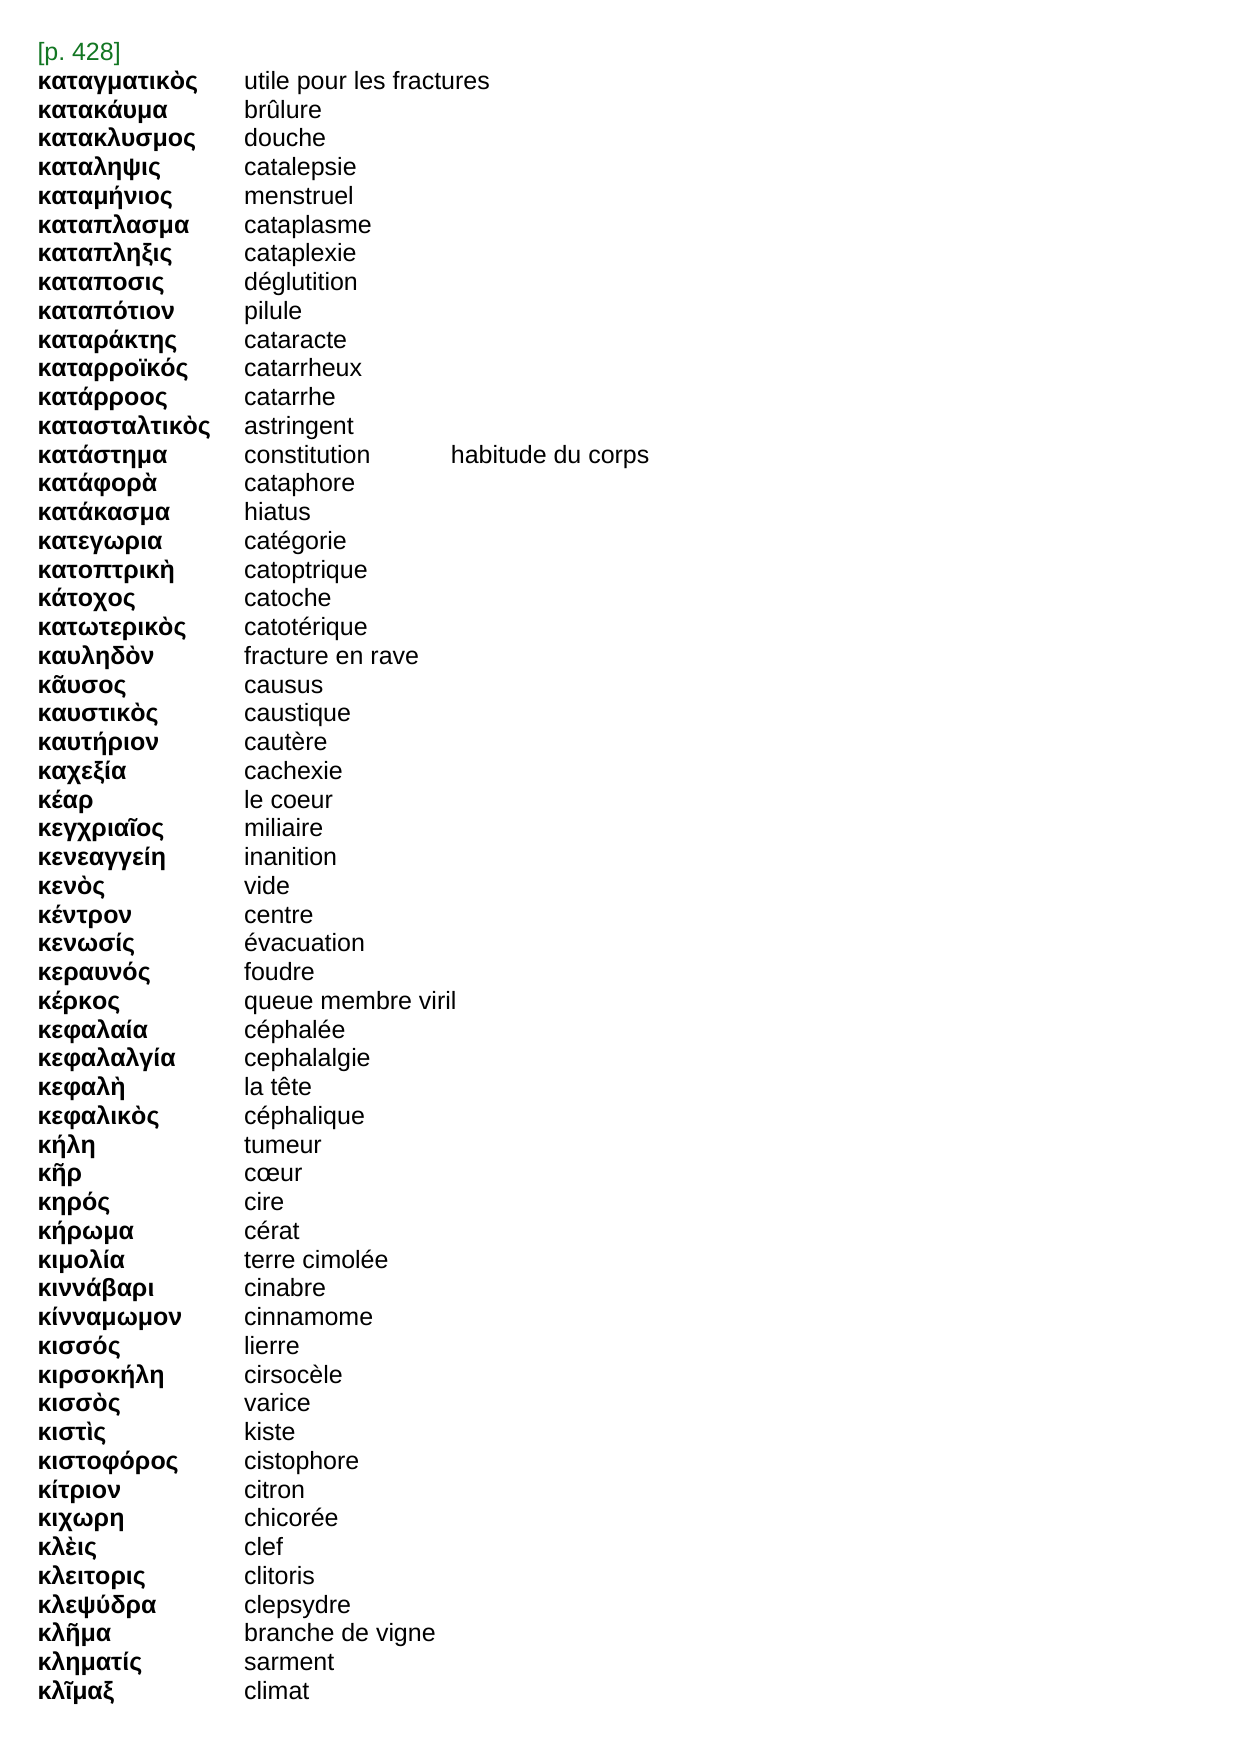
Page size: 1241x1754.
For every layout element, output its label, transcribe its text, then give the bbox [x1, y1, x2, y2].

text καταράκτης cataracte [37, 325, 1203, 353]
text κεφαλὴ la tête [37, 1072, 1203, 1101]
text καυληδὸν fracture en rave [37, 641, 1203, 670]
text κενωσίς évacuation [37, 928, 1203, 957]
text κεφαλαλγία cephalalgie [37, 1043, 1203, 1072]
text κενὸς vide [37, 871, 1203, 900]
text κατωτερικὸς catotérique [37, 612, 1203, 641]
text καταπότιον pilule [37, 296, 1203, 325]
text κεραυνός foudre [37, 957, 1203, 986]
text καταποσις déglutition [37, 267, 1203, 296]
text κατάφορὰ cataphore [37, 468, 1203, 497]
text καχεξία cachexie [37, 756, 1203, 785]
text κιρσοκήλη cirsocèle [37, 1360, 1203, 1388]
text κῆρ cœur [37, 1158, 1203, 1187]
text κλὲις clef [37, 1532, 1203, 1561]
text κατοπτρικὴ catoptrique [37, 555, 1203, 583]
text κιμολία terre cimolée [37, 1245, 1203, 1273]
text καταμήνιος menstruel [37, 181, 1203, 210]
text [p. 428] [37, 37, 1203, 66]
text κισσός lierre [37, 1331, 1203, 1360]
text καταγματικὸς utile pour les fractures [37, 66, 1203, 95]
text καυτήριον cautère [37, 727, 1203, 756]
text κεφαλικὸς céphalique [37, 1101, 1203, 1130]
text καταπληξις cataplexie [37, 238, 1203, 267]
text κίτριον citron [37, 1475, 1203, 1503]
text κᾶυσος causus [37, 670, 1203, 698]
text κατακάυμα brûlure [37, 95, 1203, 123]
text καταρροϊκός catarrheux [37, 353, 1203, 382]
text κληματίς sarment [37, 1647, 1203, 1676]
text καταληψις catalepsie [37, 152, 1203, 181]
text κιστὶς kiste [37, 1417, 1203, 1446]
text κάτοχος catoche [37, 583, 1203, 612]
text κατακλυσμος douche [37, 123, 1203, 152]
text κέντρον centre [37, 900, 1203, 928]
text κέαρ le coeur [37, 785, 1203, 813]
text κήλη tumeur [37, 1130, 1203, 1158]
text κατεγωρια catégorie [37, 526, 1203, 555]
text κισσὸς varice [37, 1388, 1203, 1417]
text κέρκος queue membre viril [37, 986, 1203, 1015]
text κήρωμα cérat [37, 1216, 1203, 1245]
text κλειτορις clitoris [37, 1561, 1203, 1590]
text κιννάβαρι cinabre [37, 1273, 1203, 1302]
text καυστικὸς caustique [37, 698, 1203, 727]
text καταπλασμα cataplasme [37, 210, 1203, 238]
text κατάρροος catarrhe [37, 382, 1203, 411]
text κατάκασμα hiatus [37, 497, 1203, 526]
text κίνναμωμον cinnamome [37, 1302, 1203, 1331]
text κεγχριαῖος miliaire [37, 813, 1203, 842]
text κλῖμαξ climat [37, 1676, 1203, 1705]
text κατασταλτικὸς astringent [37, 411, 1203, 440]
text κιχωρη chicorée [37, 1503, 1203, 1532]
text κλῆμα branche de vigne [37, 1618, 1203, 1647]
text κεφαλαία céphalée [37, 1015, 1203, 1043]
text κλεψύδρα clepsydre [37, 1590, 1203, 1618]
text κιστοφόρος cistophore [37, 1446, 1203, 1475]
text κηρός cire [37, 1187, 1203, 1216]
text κενεαγγείη inanition [37, 842, 1203, 871]
text κατάστημα constitution habitude du corps [37, 440, 1203, 468]
